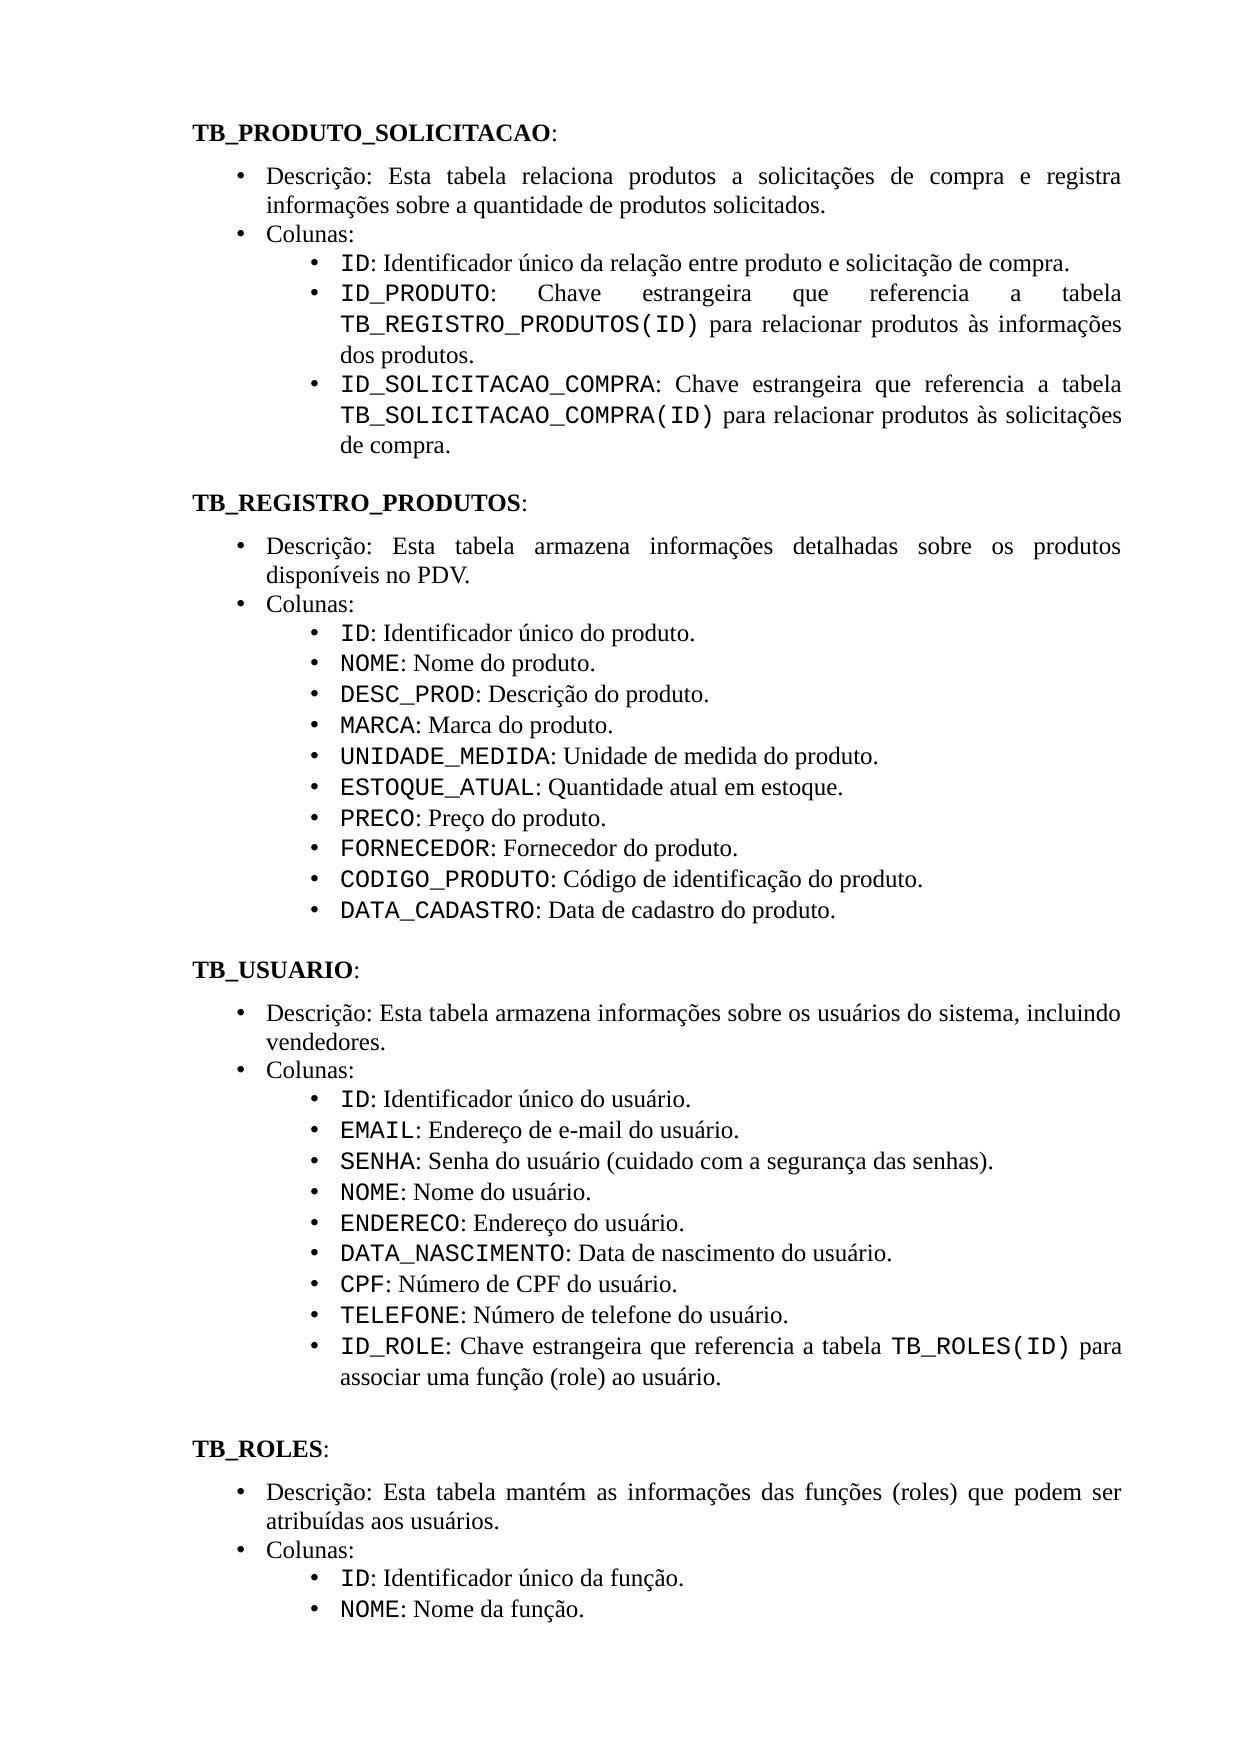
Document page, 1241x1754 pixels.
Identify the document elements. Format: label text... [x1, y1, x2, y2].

list Colunas: [236, 1535, 1122, 1563]
list ID: Identificador único da relação entre produto e solicitação de compra. [310, 248, 1122, 278]
list ENDERECO: Endereço do usuário. [310, 1208, 1122, 1238]
list NOME: Nome da função. [310, 1594, 1122, 1625]
list SENHA: Senha do usuário (cuidado com a segurança das senhas). [310, 1146, 1122, 1177]
list ID_SOLICITACAO_COMPRA: Chave estrangeira que referencia a tabela TB_SOLICITACAO_COMPRA(ID) para relacionar produtos às solicitações de compra. [310, 369, 1122, 459]
list TELEFONE: Número de telefone do usuário. [310, 1300, 1122, 1331]
list DATA_CADASTRO: Data de cadastro do produto. [310, 895, 1122, 926]
list ID_ROLE: Chave estrangeira que referencia a tabela TB_ROLES(ID) para associar uma função (role) ao usuário. [310, 1331, 1122, 1391]
list CODIGO_PRODUTO: Código de identificação do produto. [310, 864, 1122, 895]
list Descrição: Esta tabela armazena informações sobre os usuários do sistema, incluindo vendedores. [236, 998, 1122, 1056]
list Descrição: Esta tabela mantém as informações das funções (roles) que podem ser atribuídas aos usuários. [236, 1477, 1122, 1535]
list DATA_NASCIMENTO: Data de nascimento do usuário. [310, 1238, 1122, 1269]
list Colunas: [236, 219, 1122, 248]
list ESTOQUE_ATUAL: Quantidade atual em estoque. [310, 772, 1122, 803]
list TB_USUARIO: [162, 955, 1122, 983]
list EMAIL: Endereço de e-mail do usuário. [310, 1115, 1122, 1146]
list MARCA: Marca do produto. [310, 710, 1122, 741]
list Descrição: Esta tabela relaciona produtos a solicitações de compra e registra informações sobre a quantidade de produtos solicitados. [236, 161, 1122, 219]
list Colunas: [236, 1056, 1122, 1084]
list Descrição: Esta tabela armazena informações detalhadas sobre os produtos disponíveis no PDV. [236, 531, 1122, 589]
list TB_REGISTRO_PRODUTOS: [162, 488, 1122, 517]
list Colunas: [236, 589, 1122, 618]
list TB_ROLES: [162, 1434, 1122, 1463]
list PRECO: Preço do produto. [310, 803, 1122, 833]
list ID_PRODUTO: Chave estrangeira que referencia a tabela TB_REGISTRO_PRODUTOS(ID) para relacionar produtos às informações dos produtos. [310, 278, 1122, 369]
list NOME: Nome do usuário. [310, 1177, 1122, 1208]
list ID: Identificador único do usuário. [310, 1084, 1122, 1115]
list TB_PRODUTO_SOLICITACAO: [162, 118, 1122, 147]
list CPF: Número de CPF do usuário. [310, 1269, 1122, 1300]
list ID: Identificador único do produto. [310, 618, 1122, 648]
list NOME: Nome do produto. [310, 648, 1122, 679]
list ID: Identificador único da função. [310, 1563, 1122, 1594]
list UNIDADE_MEDIDA: Unidade de medida do produto. [310, 741, 1122, 772]
list DESC_PROD: Descrição do produto. [310, 679, 1122, 710]
list FORNECEDOR: Fornecedor do produto. [310, 833, 1122, 864]
